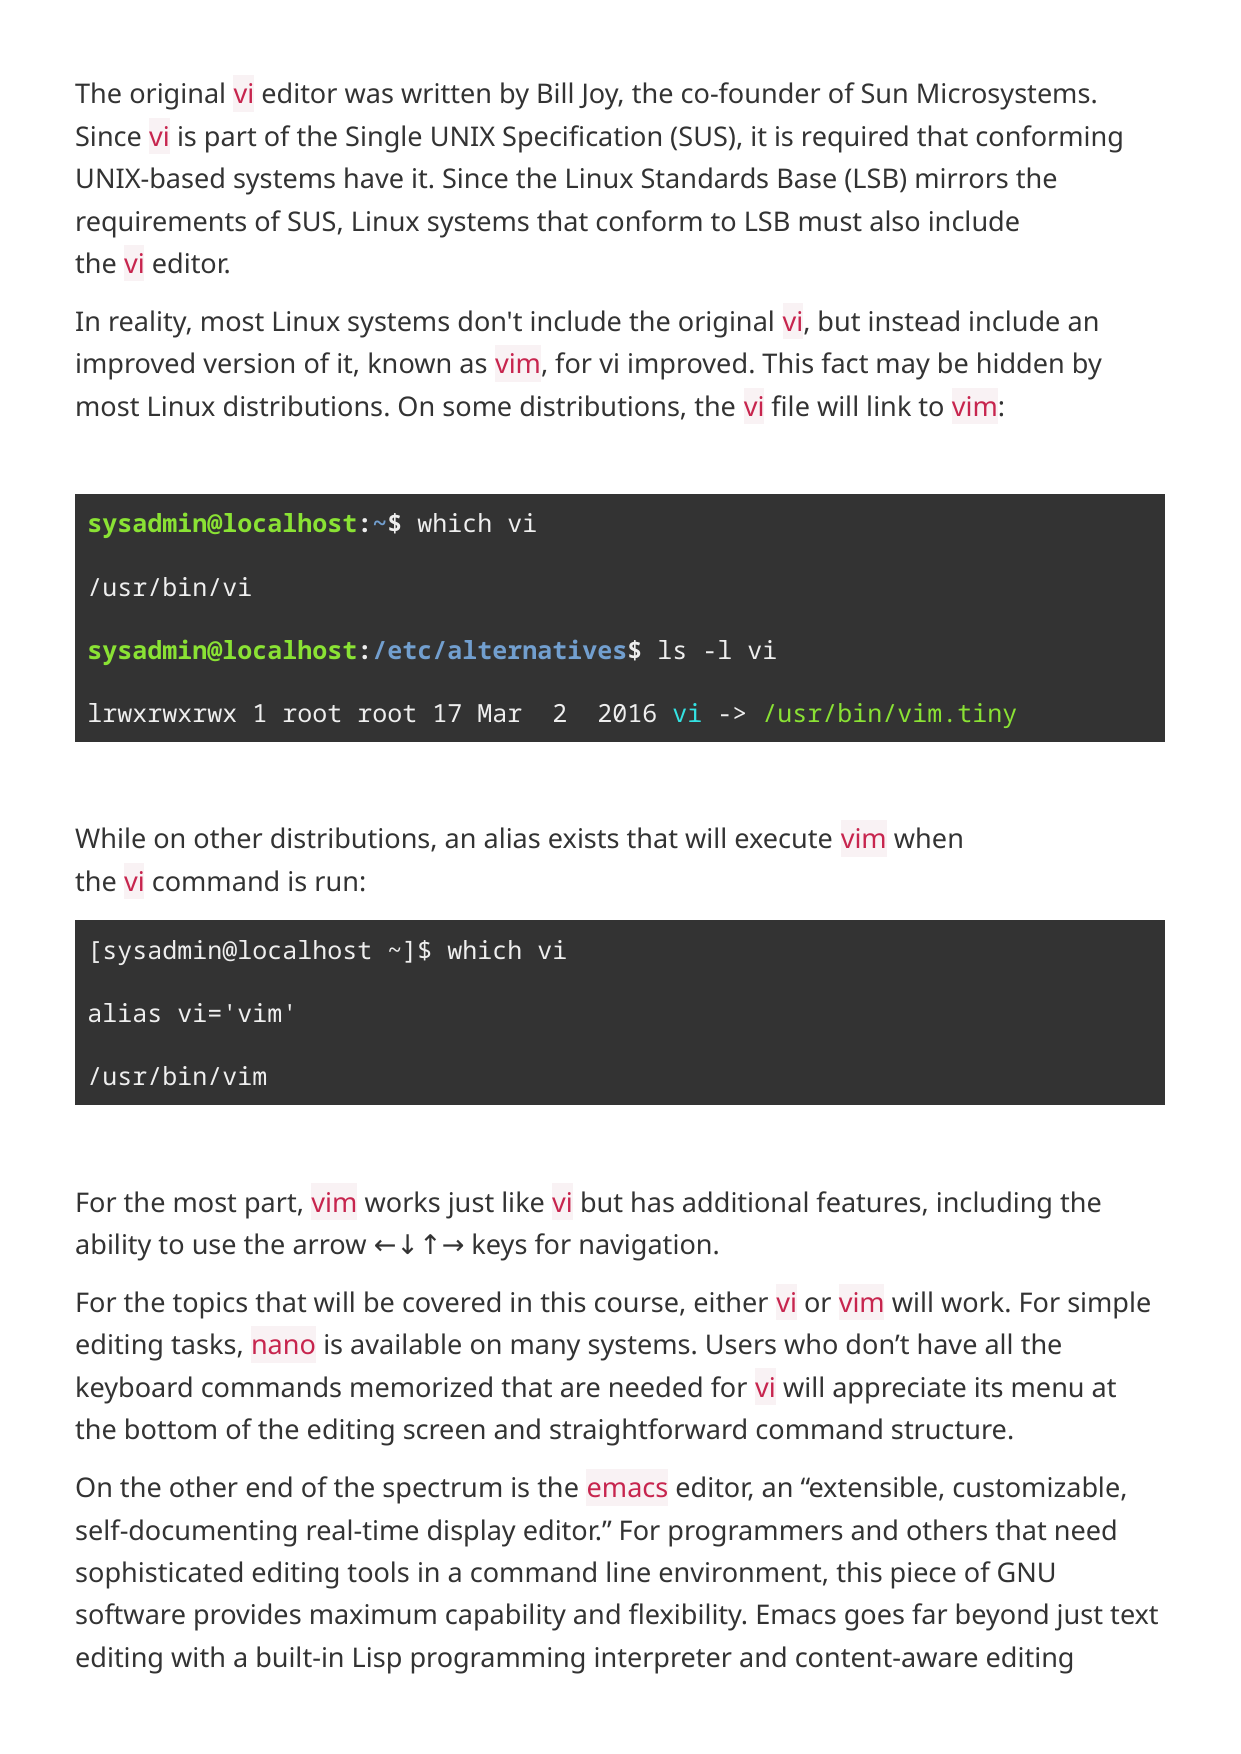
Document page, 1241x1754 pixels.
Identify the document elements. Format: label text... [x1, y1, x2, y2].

text sysadmin@localhost:/etc/alternatives$ ls -l vi [75, 621, 1165, 667]
text /usr/bin/vi [75, 557, 1165, 603]
text alias vi='vim' [75, 984, 1165, 1030]
text For the topics that will be covered in this course, either vi or vim will work. For simple editing tasks, nano is available on many systems. Users who don’t have all the keyboard commands memorized that are needed for vi will appreciate its menu at the bottom of the editing screen and straightforward command structure. [75, 1283, 1165, 1447]
text For the most part, vim works just like vi but has additional features, including the ability to use the arrow ←↓↑→ keys for navigation. [75, 1183, 1165, 1262]
text In reality, most Linux systems don't include the original vi, but instead include an improved version of it, known as vim, for vi improved. This fact may be hidden by most Linux distributions. On some distributions, the vi file will link to vim: [75, 303, 1165, 424]
text /usr/bin/vim [75, 1047, 1165, 1105]
text [sysadmin@localhost ~]$ which vi [75, 920, 1165, 966]
text The original vi editor was written by Bill Joy, the co-founder of Sun Microsystems. Since vi is part of the Single UNIX Specification (SUS), it is required that conforming UNIX-based systems have it. Since the Linux Standards Base (LSB) mirrors the requirements of SUS, Linux systems that conform to LSB must also include the vi editor. [75, 75, 1165, 281]
text sysadmin@localhost:~$ which vi [75, 494, 1165, 540]
text While on other distributions, an alias exists that will execute vim when the vi command is run: [75, 820, 1165, 899]
text lrwxrwxrwx 1 root root 17 Mar 2 2016 vi -> /usr/bin/vim.tiny [75, 684, 1165, 742]
text On the other end of the spectrum is the emacs editor, an “extensible, customizable, self-documenting real-time display editor.” For programmers and others that need sophisticated editing tools in a command line environment, this piece of GNU software provides maximum capability and flexibility. Emacs goes far beyond just text editing with a built-in Lisp programming interpreter and content-aware editing [75, 1469, 1165, 1675]
